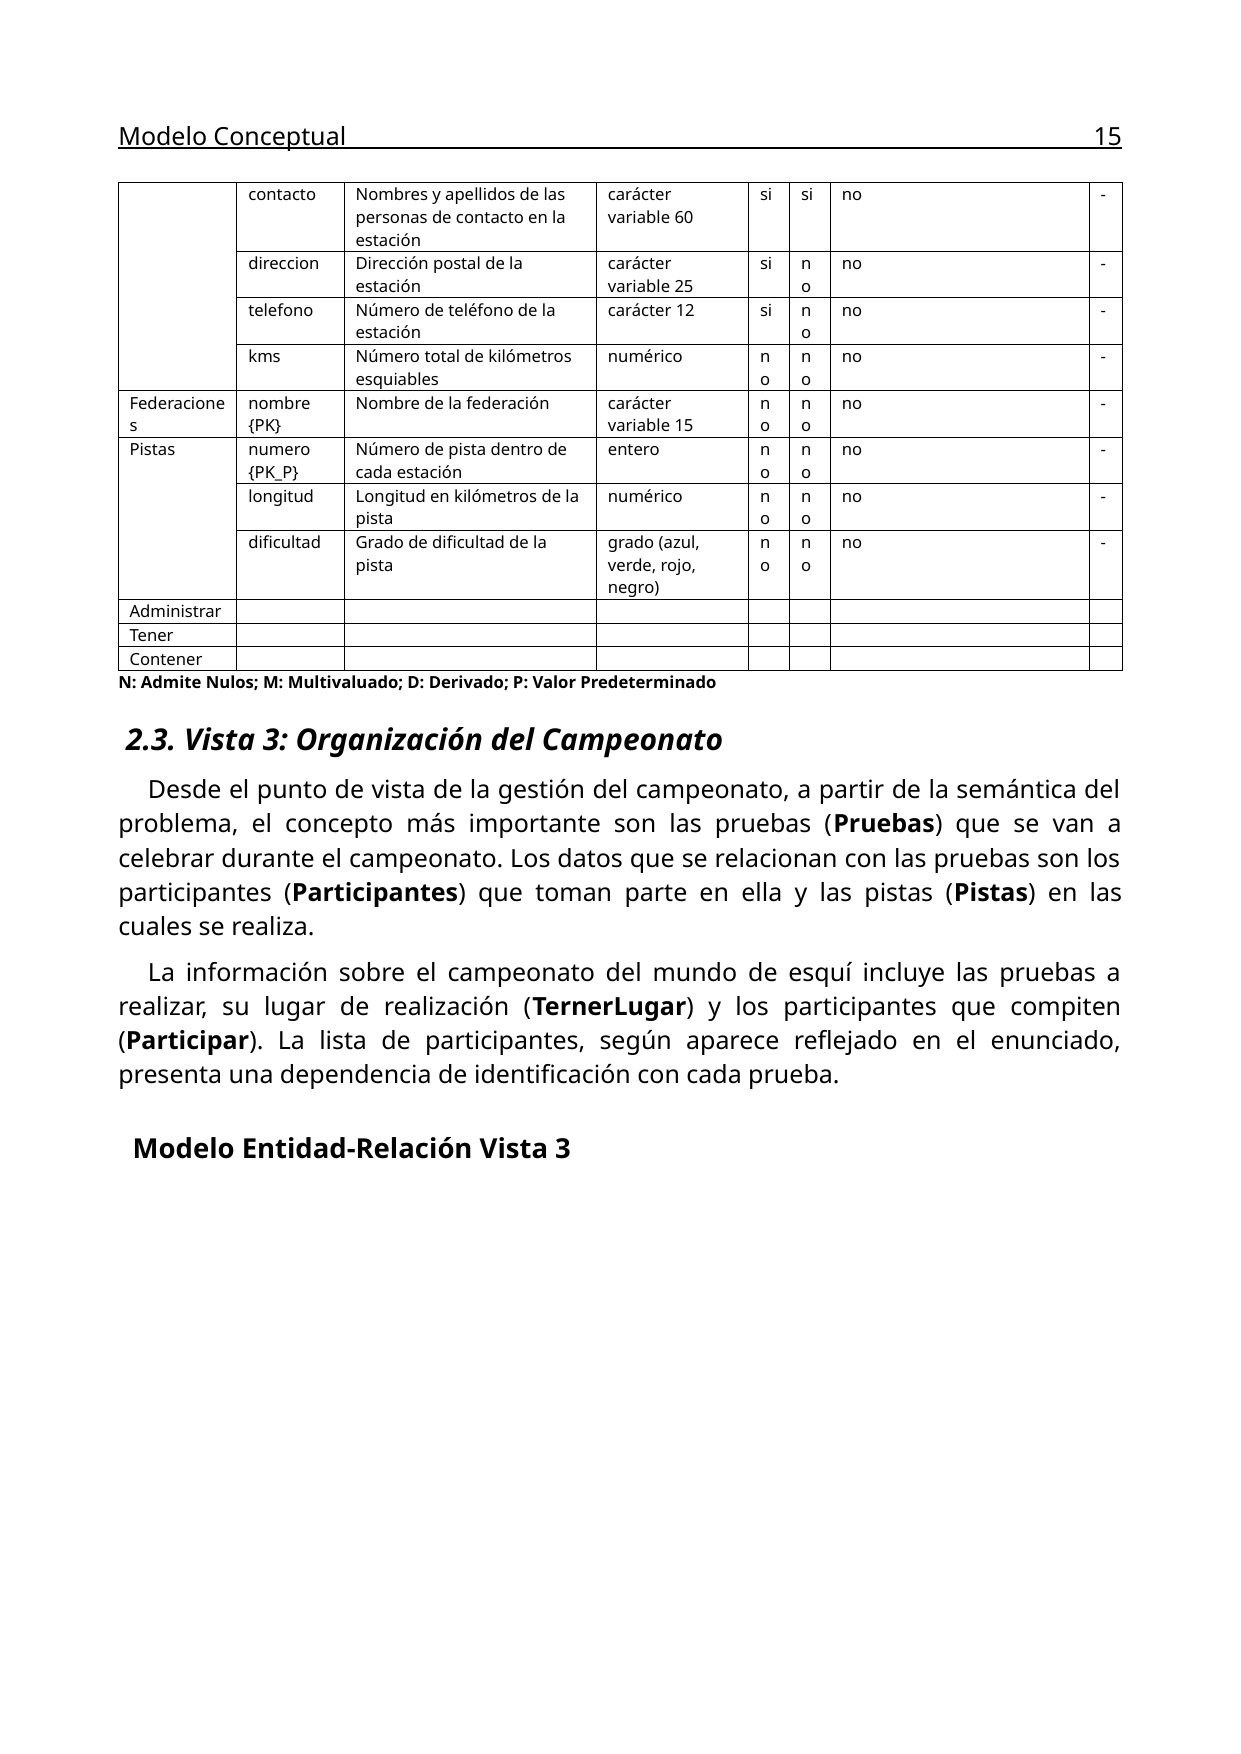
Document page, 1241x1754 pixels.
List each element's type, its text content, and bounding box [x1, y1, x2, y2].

table_cell grado (azul, verde, rojo, negro) [597, 531, 748, 599]
table_cell no [790, 438, 830, 483]
table_cell longitud [237, 484, 344, 529]
text La información sobre el campeonato del mundo de esquí incluye las pruebas a realizar, su lugar de realización (TernerLugar) y los participantes que compiten (Participar). La lista de participantes, según aparece reflejado en el enunciado, presenta una dependencia de identificación con cada prueba. [118, 955, 1122, 1091]
table_cell no [749, 484, 789, 529]
table_cell [237, 624, 344, 646]
table_cell no [831, 345, 1089, 390]
table_cell no [790, 484, 830, 529]
table_cell si [749, 298, 789, 344]
text N: Admite Nulos; M: Multivaluado; D: Derivado; P: Valor Predeterminado [118, 671, 1122, 694]
table_cell no [831, 484, 1089, 529]
table_cell numero {PK_P} [237, 438, 344, 483]
table_cell entero [597, 438, 748, 483]
table_cell [345, 624, 596, 646]
table_cell Contener [119, 647, 236, 670]
table_cell Número de pista dentro de cada estación [345, 438, 596, 483]
table_cell [119, 183, 236, 390]
table_cell Longitud en kilómetros de la pista [345, 484, 596, 529]
table_cell si [790, 183, 830, 251]
table_cell nombre {PK} [237, 391, 344, 437]
table_cell no [790, 391, 830, 437]
table_cell numérico [597, 345, 748, 390]
table_cell - [1090, 183, 1122, 251]
table_cell no [749, 345, 789, 390]
table_cell no [831, 531, 1089, 599]
table_cell dificultad [237, 531, 344, 599]
table_cell [831, 647, 1089, 670]
table_cell [749, 600, 789, 622]
table_cell no [790, 298, 830, 344]
table_cell - [1090, 484, 1122, 529]
table_cell Nombres y apellidos de las personas de contacto en la estación [345, 183, 596, 251]
table_cell carácter variable 15 [597, 391, 748, 437]
subtitle Modelo Entidad-Relación Vista 3 [118, 1129, 1122, 1166]
table_cell [790, 624, 830, 646]
table_cell Grado de dificultad de la pista [345, 531, 596, 599]
table_cell contacto [237, 183, 344, 251]
table_cell no [831, 391, 1089, 437]
table_cell [237, 600, 344, 622]
table_cell - [1090, 391, 1122, 437]
table_cell no [831, 252, 1089, 297]
table_cell Número total de kilómetros esquiables [345, 345, 596, 390]
table_cell Dirección postal de la estación [345, 252, 596, 297]
table_cell no [831, 298, 1089, 344]
table_cell no [749, 391, 789, 437]
table_cell [790, 600, 830, 622]
table_cell Administrar [119, 600, 236, 622]
table_cell Número de teléfono de la estación [345, 298, 596, 344]
table_cell [597, 600, 748, 622]
table_cell numérico [597, 484, 748, 529]
table_cell carácter 12 [597, 298, 748, 344]
table_cell [597, 624, 748, 646]
subtitle Vista 3: Organización del Campeonato [118, 719, 1122, 759]
text Desde el punto de vista de la gestión del campeonato, a partir de la semántica del problema, el concepto más importante son las pruebas (Pruebas) que se van a celebrar durante el campeonato. Los datos que se relacionan con las pruebas son los participantes (Participantes) que toman parte en ella y las pistas (Pistas) en las cuales se realiza. [118, 772, 1122, 942]
table_cell si [749, 252, 789, 297]
table_cell [237, 647, 344, 670]
table_cell direccion [237, 252, 344, 297]
table_cell no [749, 438, 789, 483]
table_cell [790, 647, 830, 670]
table_cell no [790, 252, 830, 297]
table_cell no [790, 345, 830, 390]
table_cell telefono [237, 298, 344, 344]
table_cell Pistas [119, 438, 236, 599]
table_cell carácter variable 60 [597, 183, 748, 251]
table_cell [345, 647, 596, 670]
table_cell si [749, 183, 789, 251]
table_cell no [831, 438, 1089, 483]
table_cell [749, 624, 789, 646]
table_cell - [1090, 531, 1122, 599]
table_cell [345, 600, 596, 622]
table_cell Federaciones [119, 391, 236, 437]
table_cell [749, 647, 789, 670]
table_cell no [790, 531, 830, 599]
table_cell - [1090, 298, 1122, 344]
table_cell [831, 600, 1089, 622]
table_cell Nombre de la federación [345, 391, 596, 437]
table_cell kms [237, 345, 344, 390]
table_cell [1090, 624, 1122, 646]
table_cell [831, 624, 1089, 646]
table_cell - [1090, 345, 1122, 390]
table_cell - [1090, 438, 1122, 483]
table_cell [597, 647, 748, 670]
table_cell - [1090, 252, 1122, 297]
table_cell [1090, 600, 1122, 622]
table_cell [1090, 647, 1122, 670]
table_cell Tener [119, 624, 236, 646]
table_cell carácter variable 25 [597, 252, 748, 297]
table_cell no [749, 531, 789, 599]
table_cell no [831, 183, 1089, 251]
